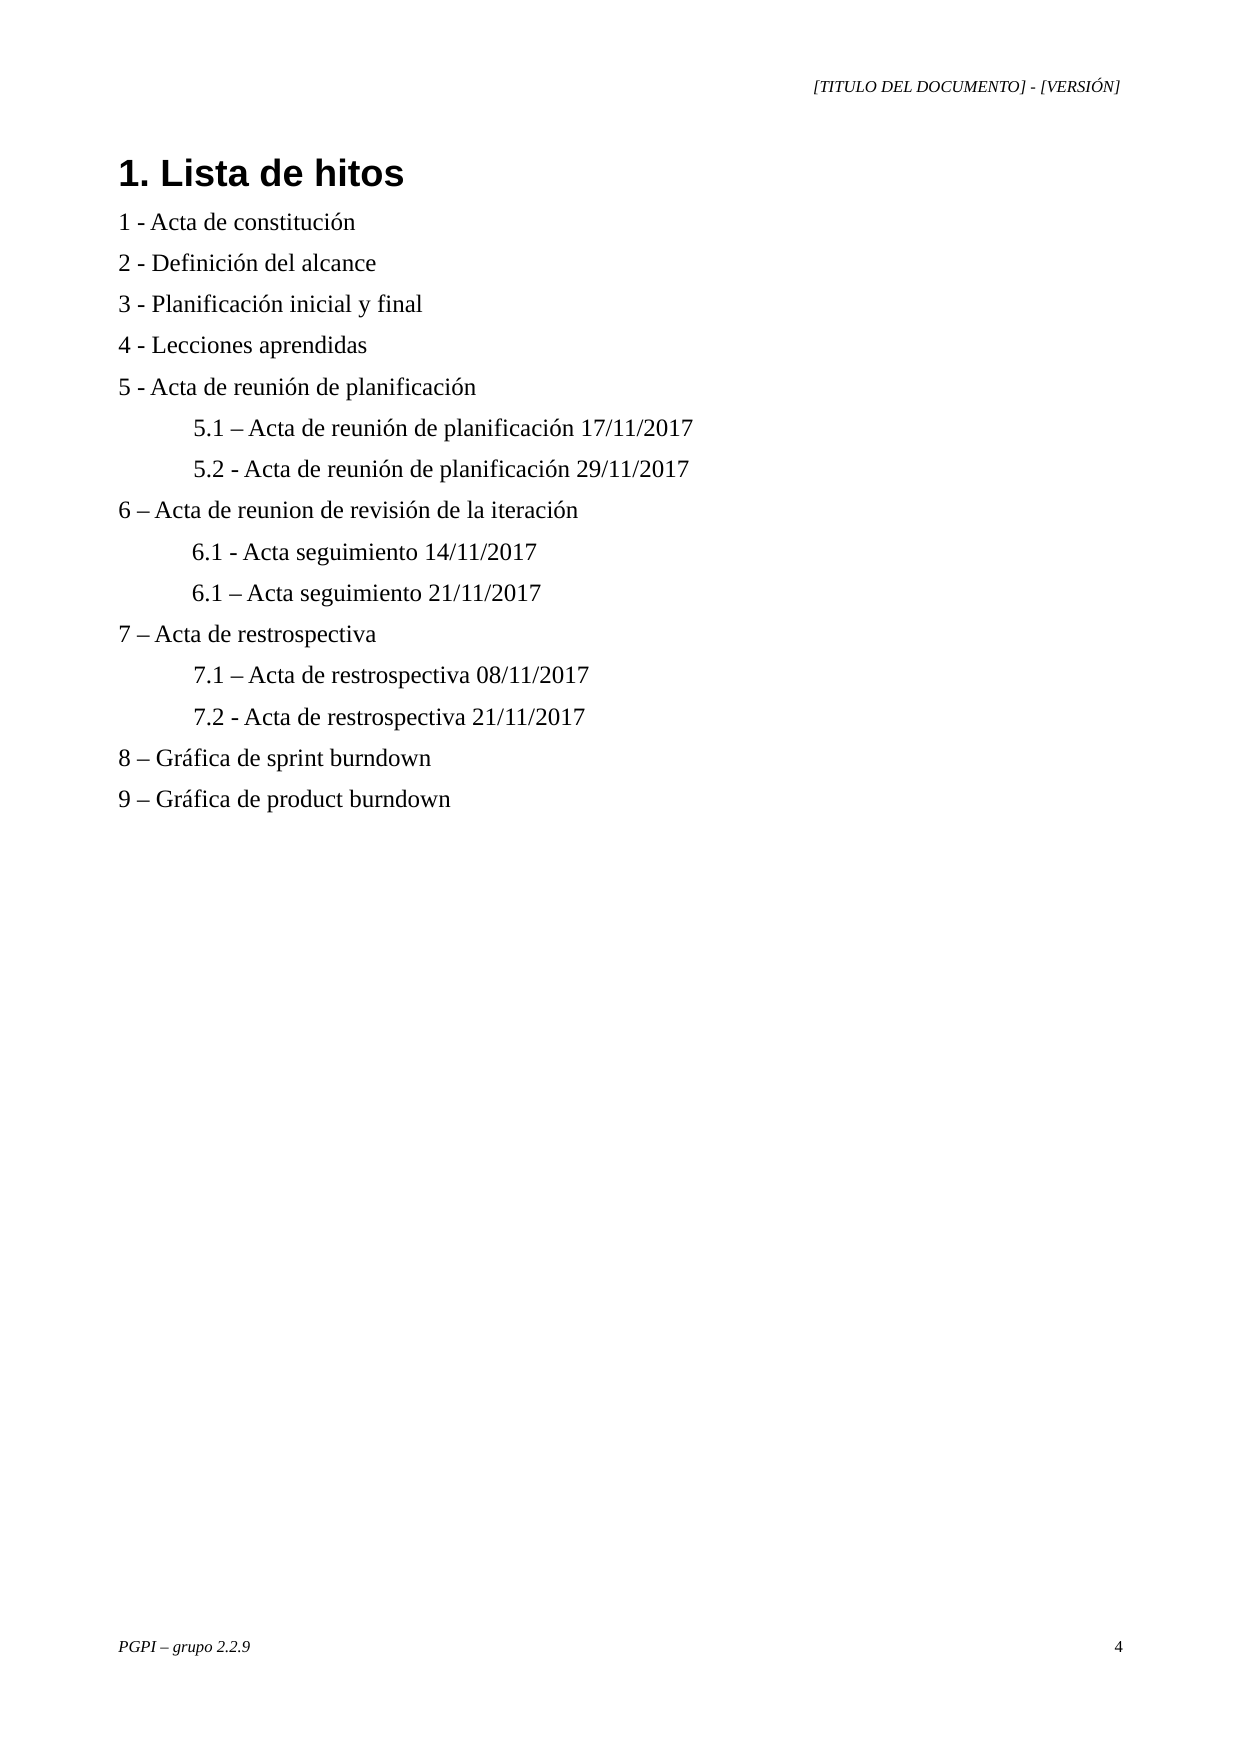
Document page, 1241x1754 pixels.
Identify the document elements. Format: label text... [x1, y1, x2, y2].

list - Acta de reunión de planificación 29/11/2017 [193, 454, 1122, 483]
text 7 – Acta de restrospectiva [118, 619, 1122, 648]
text 3 - Planificación inicial y final [118, 289, 1122, 318]
text 4 - Lecciones aprendidas [118, 330, 1122, 359]
text 6.1 – Acta seguimiento 21/11/2017 [118, 578, 1122, 607]
text 6 – Acta de reunion de revisión de la iteración [118, 495, 1122, 524]
text 1 - Acta de constitución [118, 207, 1122, 235]
text 6.1 - Acta seguimiento 14/11/2017 [118, 537, 1122, 565]
text 9 – Gráfica de product burndown [118, 784, 1122, 813]
list – Acta de reunión de planificación 17/11/2017 [193, 413, 1122, 442]
list – Acta de restrospectiva 08/11/2017 [193, 660, 1122, 689]
text 2 - Definición del alcance [118, 248, 1122, 277]
text 8 – Gráfica de sprint burndown [118, 743, 1122, 772]
subtitle 1. Lista de hitos [118, 150, 1122, 194]
text 5 - Acta de reunión de planificación [118, 372, 1122, 400]
list - Acta de restrospectiva 21/11/2017 [193, 702, 1122, 730]
